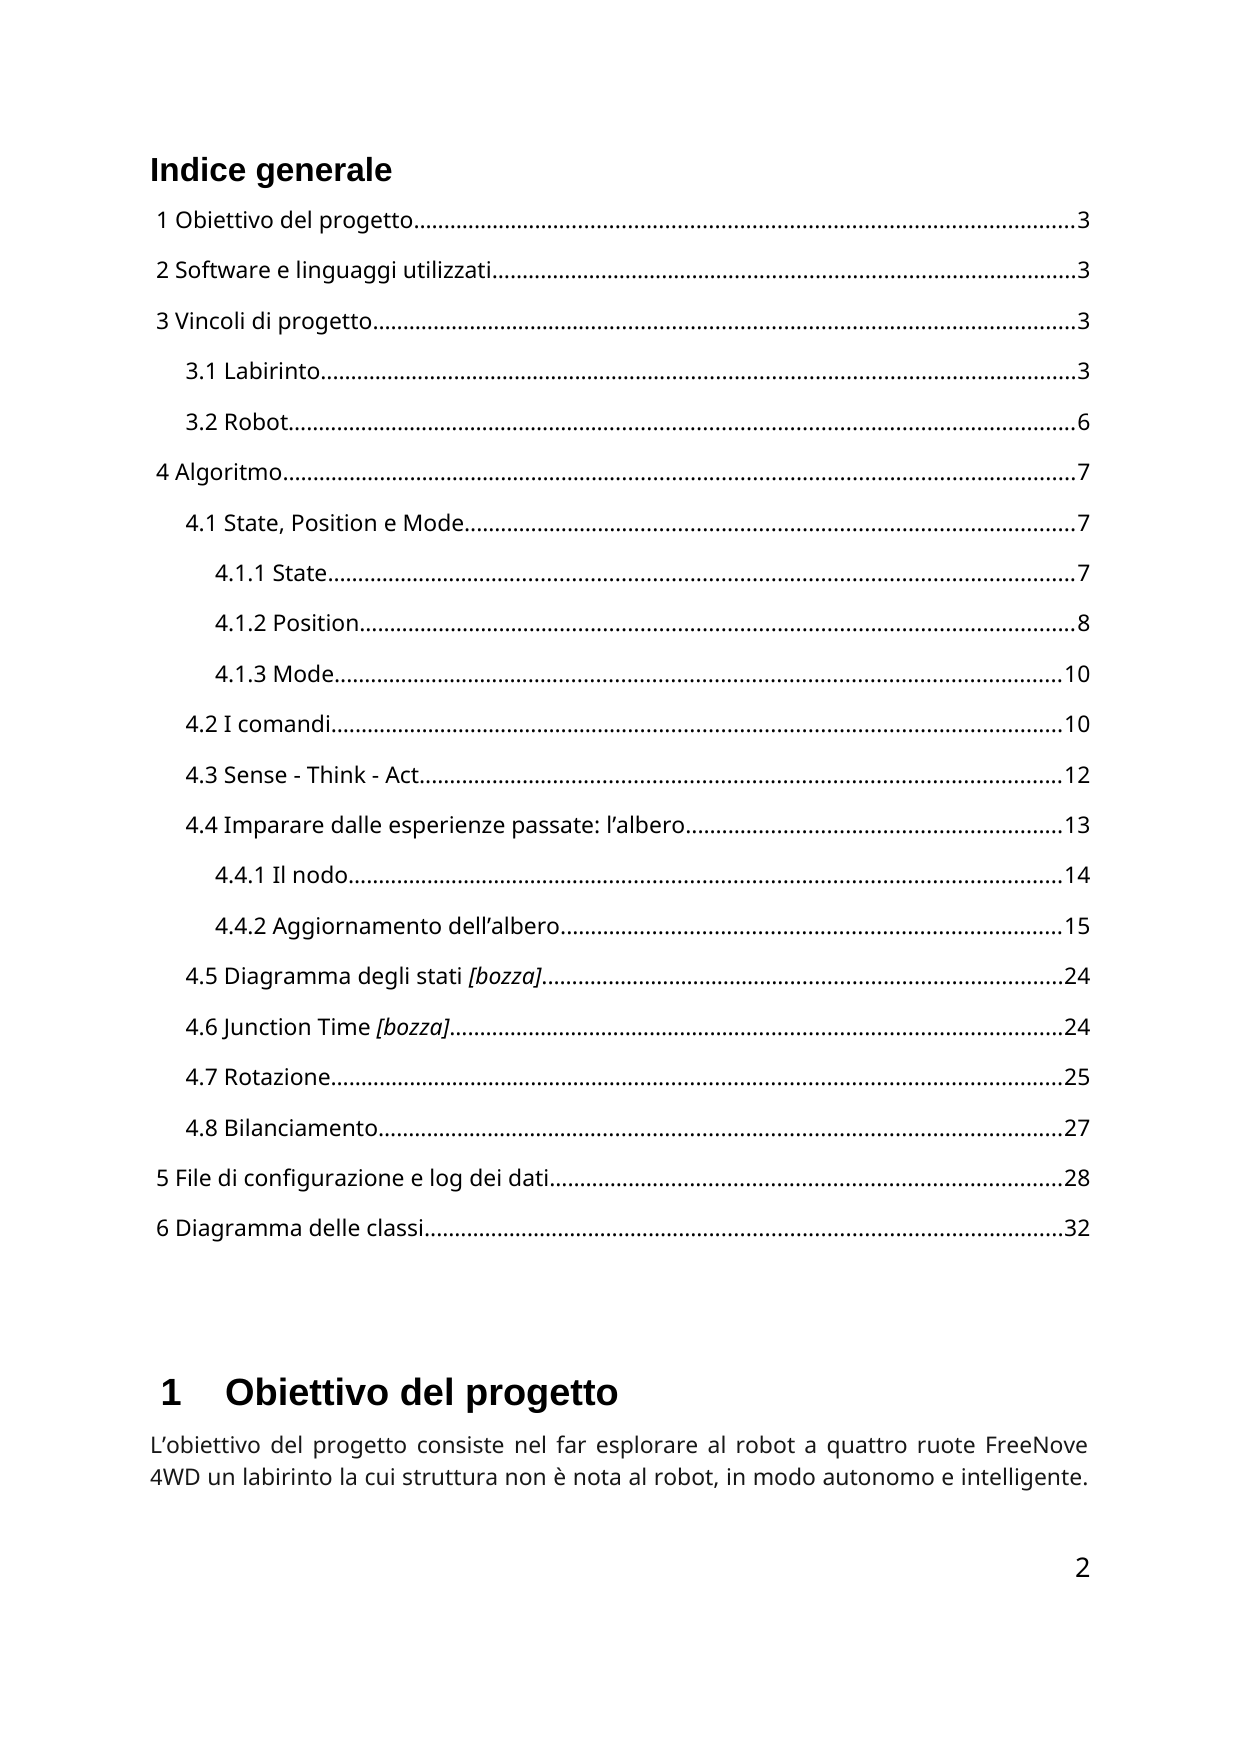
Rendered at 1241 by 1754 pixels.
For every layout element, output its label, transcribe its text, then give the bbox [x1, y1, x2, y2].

text 4.4.1 Il nodo 14 [209, 859, 1090, 891]
text 4.1.1 State 7 [209, 557, 1090, 588]
text 4.8 Bilanciamento 27 [179, 1111, 1090, 1143]
text 4 Algoritmo 7 [150, 456, 1090, 487]
text L’obiettivo del progetto consiste nel far esplorare al robot a quattro ruote FreeNove 4WD un labirinto la cui struttura non è nota al robot, in modo autonomo e intelligente. [150, 1429, 1090, 1492]
text 4.7 Rotazione 25 [179, 1061, 1090, 1092]
text 4.1.3 Mode 10 [209, 658, 1090, 689]
text 4.4.2 Aggiornamento dell’albero 15 [209, 910, 1090, 941]
subtitle Obiettivo del progetto [150, 1369, 1090, 1413]
text 4.1 State, Position e Mode 7 [179, 506, 1090, 538]
text 4.1.2 Position 8 [209, 607, 1090, 638]
text 5 File di configurazione e log dei dati 28 [150, 1162, 1090, 1193]
subtitle Indice generale [150, 150, 1090, 188]
text 4.6 Junction Time [bozza] 24 [179, 1011, 1090, 1042]
text 3.2 Robot 6 [179, 406, 1090, 437]
text 3 Vincoli di progetto 3 [150, 305, 1090, 336]
text 6 Diagramma delle classi 32 [150, 1212, 1090, 1243]
text 2 Software e linguaggi utilizzati 3 [150, 254, 1090, 286]
text 1 Obiettivo del progetto 3 [150, 204, 1090, 235]
text 4.5 Diagramma degli stati [bozza] 24 [179, 960, 1090, 991]
text 4.3 Sense - Think - Act 12 [179, 758, 1090, 790]
text 3.1 Labirinto 3 [179, 355, 1090, 386]
text 4.2 I comandi 10 [179, 708, 1090, 739]
text 4.4 Imparare dalle esperienze passate: l’albero 13 [179, 809, 1090, 840]
